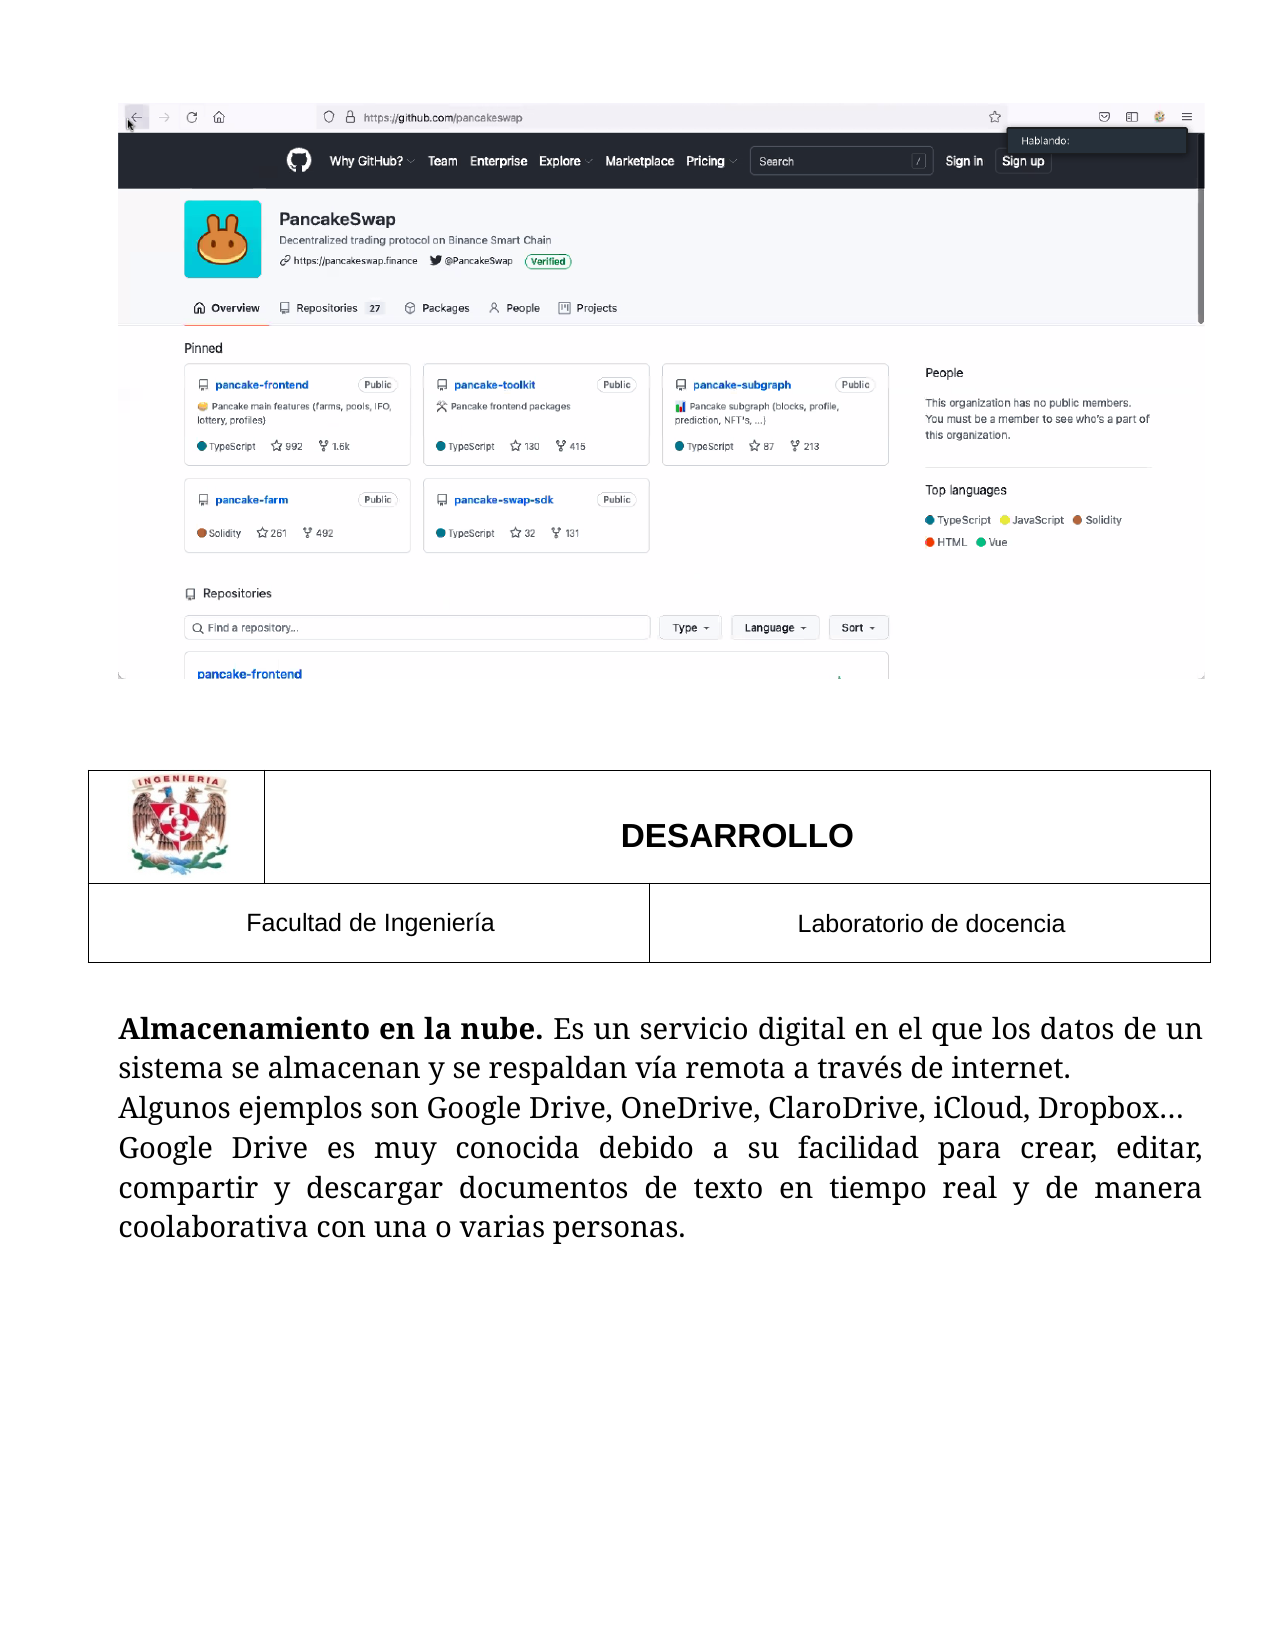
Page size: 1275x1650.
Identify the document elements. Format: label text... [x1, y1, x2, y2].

text Algunos ejemplos son Google Drive, OneDrive, ClaroDrive, iCloud, Dropbox… [361, 1087, 640, 1127]
table_header DESARROLLO [524, 773, 533, 799]
table_cell Laboratorio de docencia [824, 884, 1119, 962]
table_header DESARROLLO [1162, 771, 1210, 882]
table_header DESARROLLO [447, 771, 490, 882]
table_header DESARROLLO [670, 771, 715, 842]
table_cell Facultad de Ingeniería [473, 884, 618, 962]
table_header [254, 795, 264, 882]
table_header DESARROLLO [1106, 771, 1145, 882]
text Algunos ejemplos son Google Drive, OneDrive, ClaroDrive, iCloud, Dropbox… [1153, 1087, 1205, 1127]
table_cell Facultad de Ingeniería [220, 884, 477, 962]
table_cell Laboratorio de docencia [821, 884, 849, 927]
table_header DESARROLLO [909, 771, 918, 795]
text Google Drive es muy conocida debido a su facilidad para crear, editar, compartir y descargar documentos de texto en tiempo real y de manera coolaborativa con una o varias personas. [807, 1184, 895, 1246]
text Algunos ejemplos son Google Drive, OneDrive, ClaroDrive, iCloud, Dropbox… [687, 1087, 1123, 1127]
table_cell Facultad de Ingeniería [89, 884, 152, 962]
table_cell Laboratorio de docencia [650, 884, 799, 962]
text Algunos ejemplos son Google Drive, OneDrive, ClaroDrive, iCloud, Dropbox… [118, 1087, 220, 1127]
table_header DESARROLLO [700, 837, 739, 882]
text Google Drive es muy conocida debido a su facilidad para crear, editar, compartir y descargar documentos de texto en tiempo real y de manera coolaborativa con una o varias personas. [323, 1141, 370, 1218]
text Almacenamiento en la nube. Es un servicio digital en el que los datos de un sistema se almacenan y se respaldan vía remota a través de internet. [704, 1008, 1205, 1087]
text Google Drive es muy conocida debido a su facilidad para crear, editar, compartir y descargar documentos de texto en tiempo real y de manera coolaborativa con una o varias personas. [118, 1127, 263, 1246]
text Almacenamiento en la nube. Es un servicio digital en el que los datos de un sistema se almacenan y se respaldan vía remota a través de internet. [190, 1008, 622, 1087]
table_header DESARROLLO [284, 771, 421, 882]
table_cell Laboratorio de docencia [721, 884, 764, 906]
table_header DESARROLLO [265, 803, 272, 882]
text Google Drive es muy conocida debido a su facilidad para crear, editar, compartir y descargar documentos de texto en tiempo real y de manera coolaborativa con una o varias personas. [1060, 1127, 1145, 1197]
text Almacenamiento en la nube. Es un servicio digital en el que los datos de un sistema se almacenan y se respaldan vía remota a través de internet. [807, 1008, 896, 1043]
text Google Drive es muy conocida debido a su facilidad para crear, editar, compartir y descargar documentos de texto en tiempo real y de manera coolaborativa con una o varias personas. [520, 1171, 640, 1246]
table_header DESARROLLO [550, 771, 657, 882]
table_header DESARROLLO [905, 771, 1050, 882]
table_header DESARROLLO [871, 825, 888, 872]
table_header [224, 833, 233, 882]
table_header [89, 771, 139, 882]
table_header DESARROLLO [426, 825, 447, 880]
table_header DESARROLLO [1050, 771, 1098, 882]
text Almacenamiento en la nube. Es un servicio digital en el que los datos de un sistema se almacenan y se respaldan vía remota a través de internet. [118, 1008, 177, 1087]
table_header DESARROLLO [640, 771, 682, 807]
text Google Drive es muy conocida debido a su facilidad para crear, editar, compartir y descargar documentos de texto en tiempo real y de manera coolaborativa con una o varias personas. [931, 1171, 1033, 1246]
table_header DESARROLLO [610, 825, 712, 872]
table_cell Facultad de Ingeniería [182, 884, 203, 962]
table_header DESARROLLO [834, 828, 848, 844]
text Google Drive es muy conocida debido a su facilidad para crear, editar, compartir y descargar documentos de texto en tiempo real y de manera coolaborativa con una o varias personas. [237, 1144, 319, 1246]
table_cell Facultad de Ingeniería [614, 889, 648, 927]
table_cell Laboratorio de docencia [1140, 884, 1210, 962]
table_header DESARROLLO [845, 771, 875, 882]
text Google Drive es muy conocida debido a su facilidad para crear, editar, compartir y descargar documentos de texto en tiempo real y de manera coolaborativa con una o varias personas. [1033, 1127, 1205, 1246]
table_cell Facultad de Ingeniería [533, 910, 648, 962]
text Google Drive es muy conocida debido a su facilidad para crear, editar, compartir y descargar documentos de texto en tiempo real y de manera coolaborativa con una o varias personas. [451, 1127, 1072, 1246]
table_cell Laboratorio de docencia [768, 923, 819, 962]
text Google Drive es muy conocida debido a su facilidad para crear, editar, compartir y descargar documentos de texto en tiempo real y de manera coolaborativa con una o varias personas. [370, 1137, 528, 1246]
table_cell Laboratorio de docencia [772, 884, 832, 919]
table_header DESARROLLO [717, 799, 858, 882]
text Almacenamiento en la nube. Es un servicio digital en el que los datos de un sistema se almacenan y se respaldan vía remota a través de internet. [674, 1009, 725, 1087]
table_header DESARROLLO [751, 771, 785, 825]
